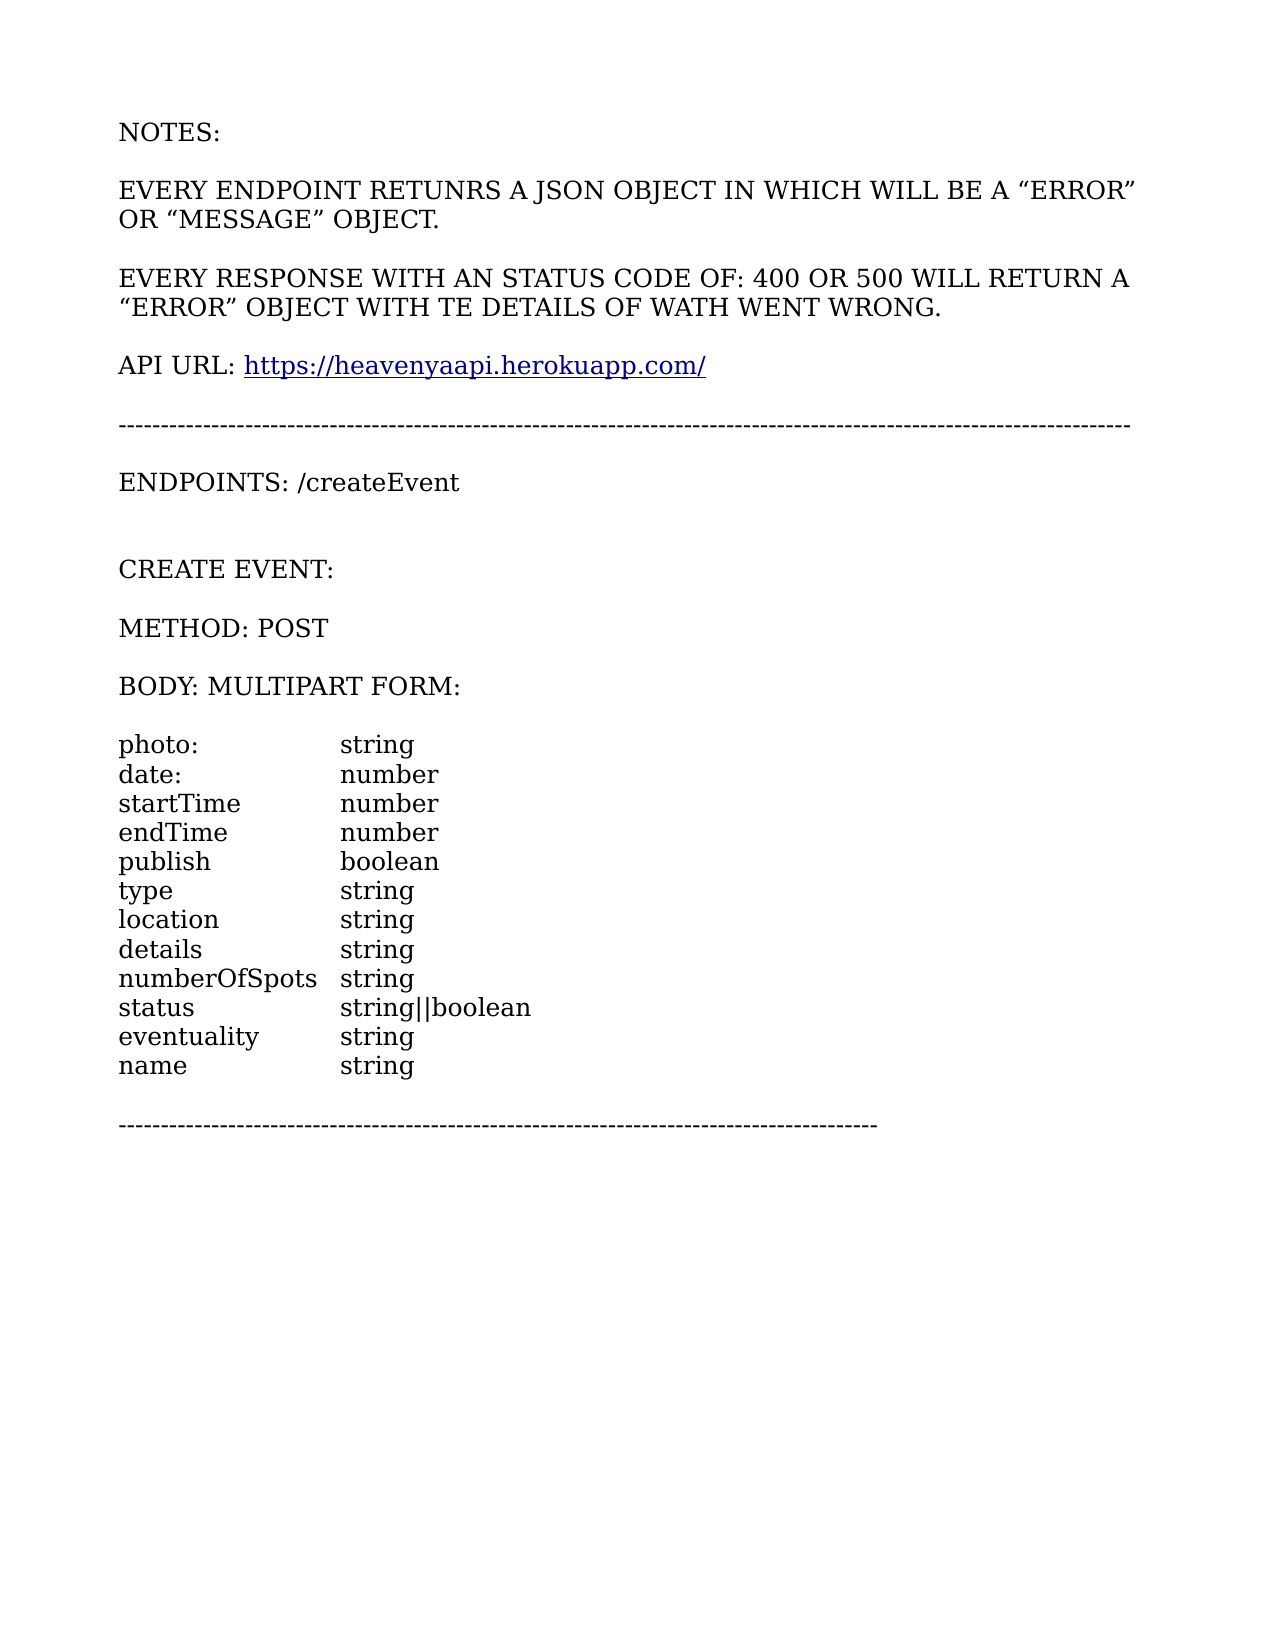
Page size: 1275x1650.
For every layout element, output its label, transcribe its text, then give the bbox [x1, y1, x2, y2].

text publish boolean [118, 847, 1157, 876]
text details string [118, 935, 1157, 964]
text NOTES: [118, 118, 1157, 147]
text endTime number [118, 818, 1157, 847]
text CREATE EVENT: [118, 556, 1157, 585]
text eventuality string [118, 1022, 1157, 1051]
text type string [118, 876, 1157, 906]
text date: number [118, 760, 1157, 789]
text API URL: https://heavenyaapi.herokuapp.com/ [118, 351, 1157, 381]
text BODY: MULTIPART FORM: [118, 672, 1157, 701]
text startTime number [118, 789, 1157, 818]
text EVERY ENDPOINT RETUNRS A JSON OBJECT IN WHICH WILL BE A “ERROR” OR “MESSAGE” OBJECT. [118, 176, 1157, 235]
text location string [118, 906, 1157, 935]
text METHOD: POST [118, 614, 1157, 643]
text EVERY RESPONSE WITH AN STATUS CODE OF: 400 OR 500 WILL RETURN A “ERROR” OBJECT WITH TE DETAILS OF WATH WENT WRONG. [118, 264, 1157, 322]
text numberOfSpots string [118, 964, 1157, 993]
text status string||boolean [118, 993, 1157, 1022]
text ------------------------------------------------------------------------------------------------------------------------ [118, 410, 1157, 439]
text photo: string [118, 731, 1157, 760]
text name string [118, 1051, 1157, 1081]
text ENDPOINTS: /createEvent [118, 468, 1157, 497]
text ------------------------------------------------------------------------------------------ [118, 1110, 1157, 1139]
